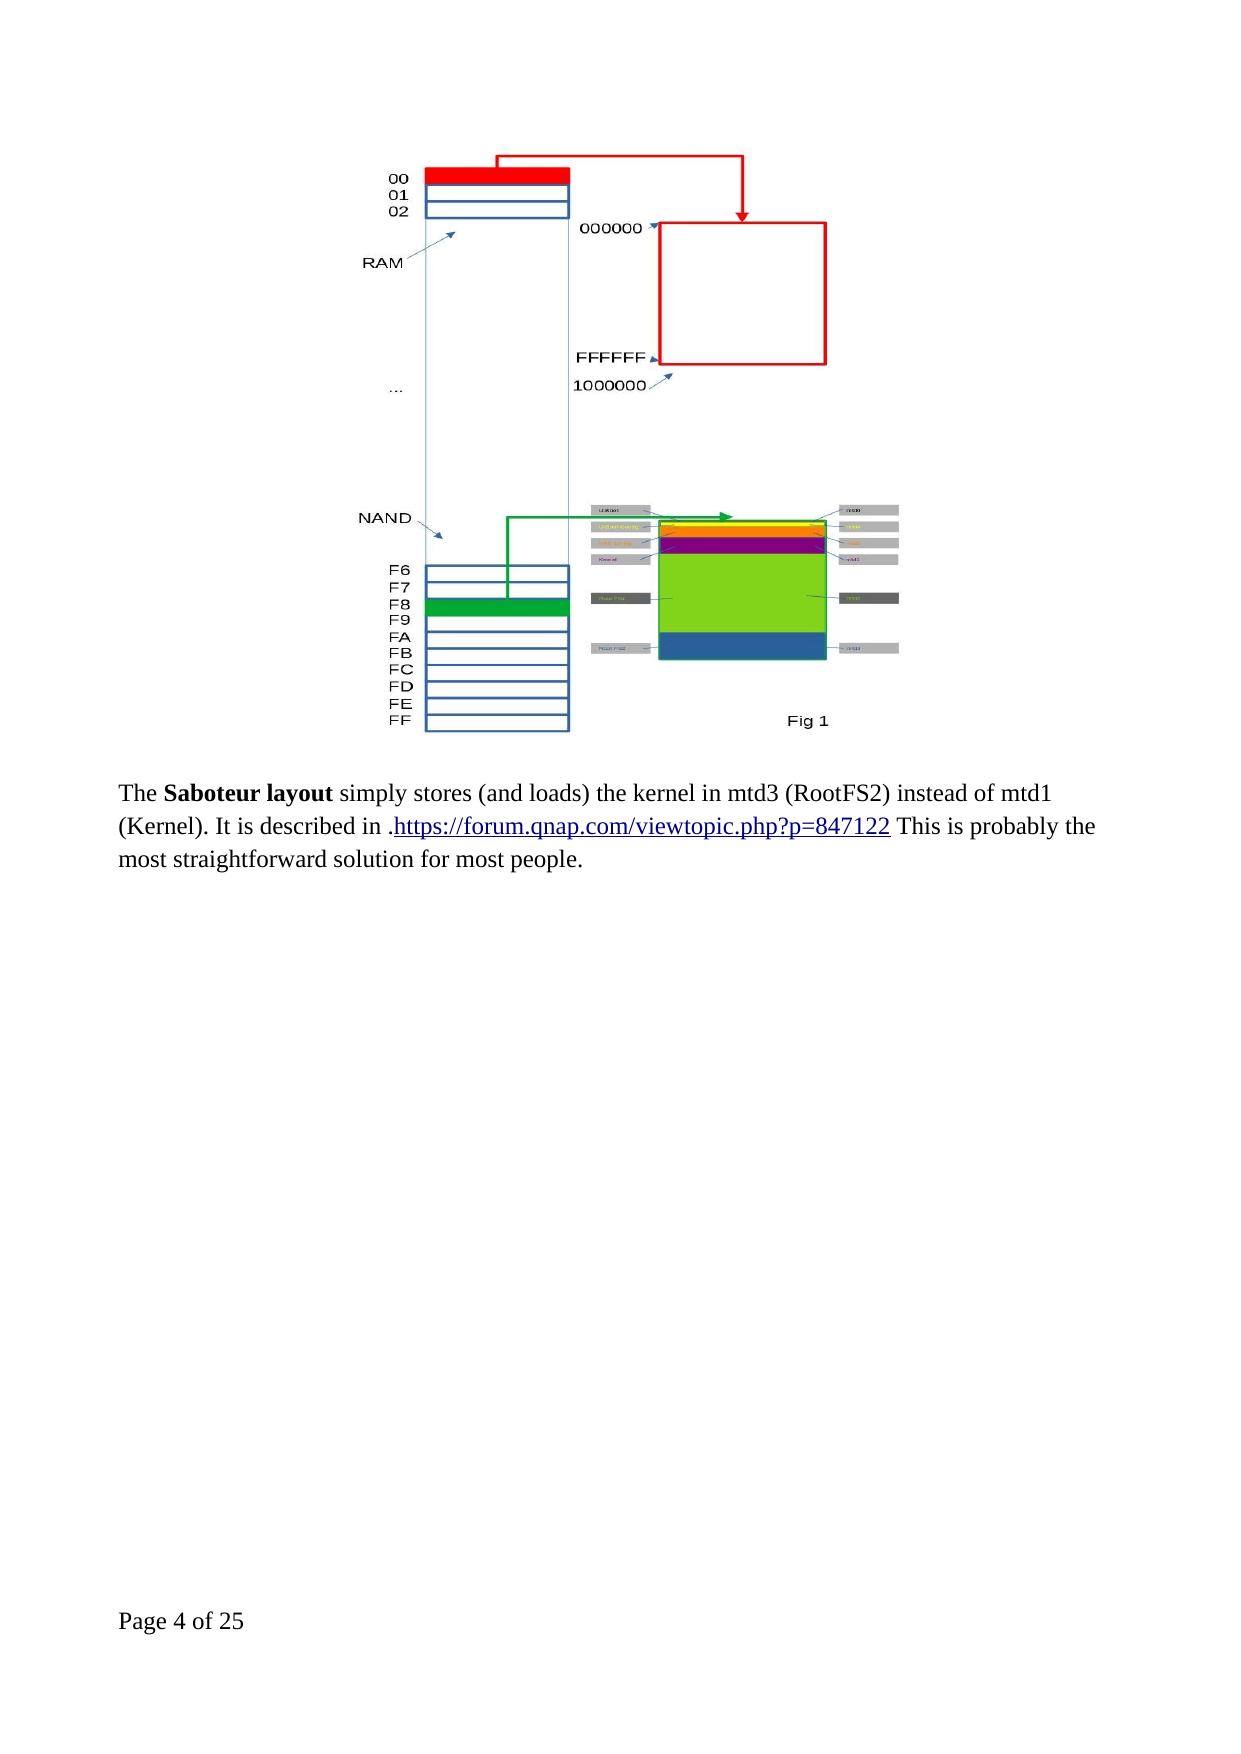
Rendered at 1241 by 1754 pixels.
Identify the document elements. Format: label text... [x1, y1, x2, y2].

text The Saboteur layout simply stores (and loads) the kernel in mtd3 (RootFS2) instead of mtd1 (Kernel). It is described in .https://forum.qnap.com/viewtopic.php?p=847122 This is probably the most straightforward solution for most people. [118, 118, 1122, 873]
picture [305, 118, 936, 774]
